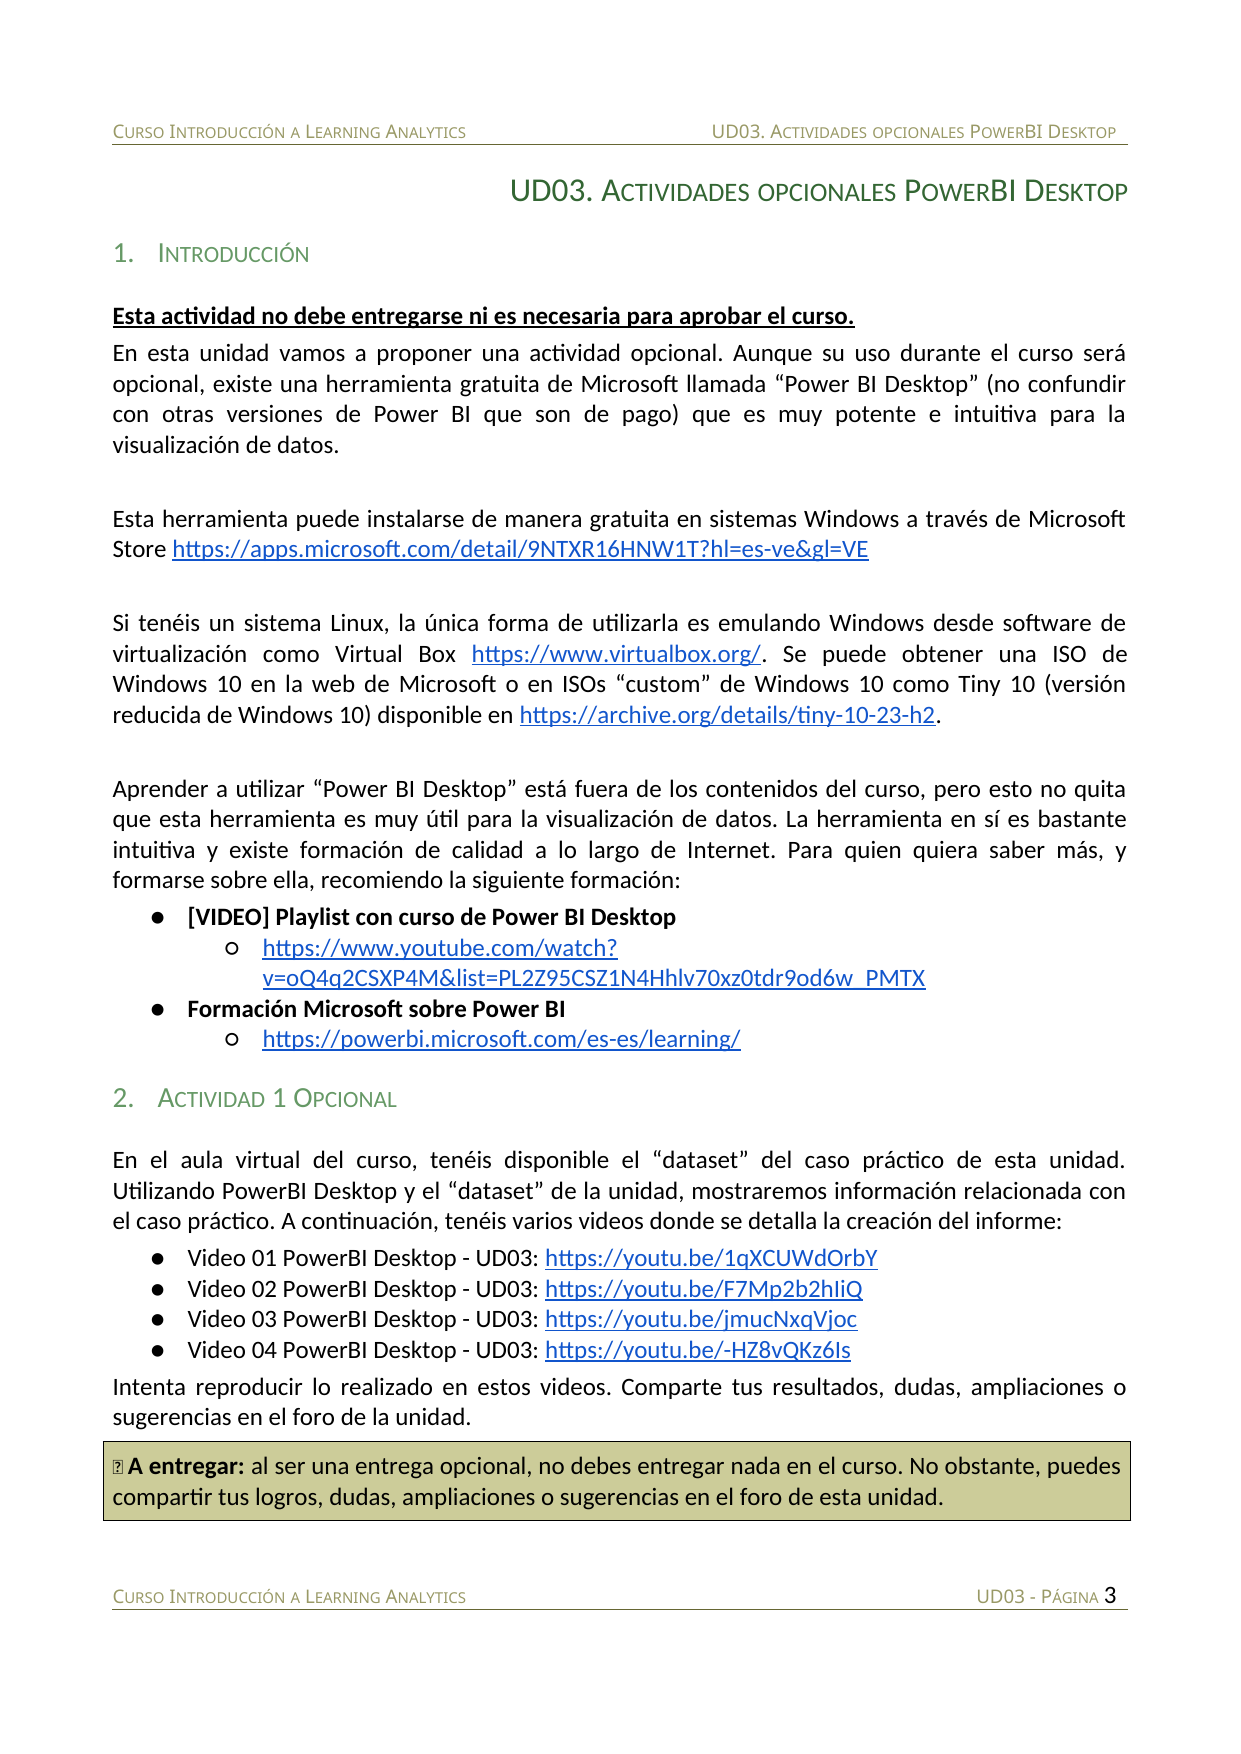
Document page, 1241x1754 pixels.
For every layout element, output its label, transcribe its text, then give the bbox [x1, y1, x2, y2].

text Aprender a utilizar “Power BI Desktop” está fuera de los contenidos del curso, pero esto no quita que esta herramienta es muy útil para la visualización de datos. La herramienta en sí es bastante intuitiva y existe formación de calidad a lo largo de Internet. Para quien quiera saber más, y formarse sobre ella, recomiendo la siguiente formación: [112, 773, 1128, 895]
text Esta herramienta puede instalarse de manera gratuita en sistemas Windows a través de Microsoft Store https://apps.microsoft.com/detail/9NTXR16HNW1T?hl=es-ve&gl=VE [112, 503, 1128, 564]
text UD03. Actividades opcionales PowerBI Desktop [112, 169, 1128, 210]
list Video 03 PowerBI Desktop - UD03: https://youtu.be/jmucNxqVjoc [150, 1303, 1128, 1334]
subtitle Introducción [112, 234, 1128, 270]
text Esta actividad no debe entregarse ni es necesaria para aprobar el curso. [112, 300, 1128, 331]
list Video 01 PowerBI Desktop - UD03: https://youtu.be/1qXCUWdOrbY [150, 1242, 1128, 1273]
list Formación Microsoft sobre Power BI [150, 993, 1128, 1023]
list [VIDEO] Playlist con curso de Power BI Desktop [150, 901, 1128, 932]
subtitle Actividad 1 Opcional [112, 1079, 1128, 1114]
list Video 04 PowerBI Desktop - UD03: https://youtu.be/-HZ8vQKz6Is [150, 1334, 1128, 1364]
list https://www.youtube.com/watch?v=oQ4q2CSXP4M&list=PL2Z95CSZ1N4Hhlv70xz0tdr9od6w_PMTX [225, 932, 1128, 993]
text Intenta reproducir lo realizado en estos videos. Comparte tus resultados, dudas, ampliaciones o sugerencias en el foro de la unidad. [112, 1371, 1128, 1432]
list Video 02 PowerBI Desktop - UD03: https://youtu.be/F7Mp2b2hIiQ [150, 1273, 1128, 1303]
text Si tenéis un sistema Linux, la única forma de utilizarla es emulando Windows desde software de virtualización como Virtual Box https://www.virtualbox.org/. Se puede obtener una ISO de Windows 10 en la web de Microsoft o en ISOs “custom” de Windows 10 como Tiny 10 (versión reducida de Windows 10) disponible en https://archive.org/details/tiny-10-23-h2. [112, 607, 1128, 729]
text En el aula virtual del curso, tenéis disponible el “dataset” del caso práctico de esta unidad. Utilizando PowerBI Desktop y el “dataset” de la unidad, mostraremos información relacionada con el caso práctico. A continuación, tenéis varios videos donde se detalla la creación del informe: [112, 1144, 1128, 1236]
text En esta unidad vamos a proponer una actividad opcional. Aunque su uso durante el curso será opcional, existe una herramienta gratuita de Microsoft llamada “Power BI Desktop” (no confundir con otras versiones de Power BI que son de pago) que es muy potente e intuitiva para la visualización de datos. [112, 337, 1128, 459]
list https://powerbi.microsoft.com/es-es/learning/ [225, 1023, 1128, 1054]
text 📕 A entregar: al ser una entrega opcional, no debes entregar nada en el curso. No obstante, puedes compartir tus logros, dudas, ampliaciones o sugerencias en el foro de esta unidad. [104, 1442, 1130, 1520]
